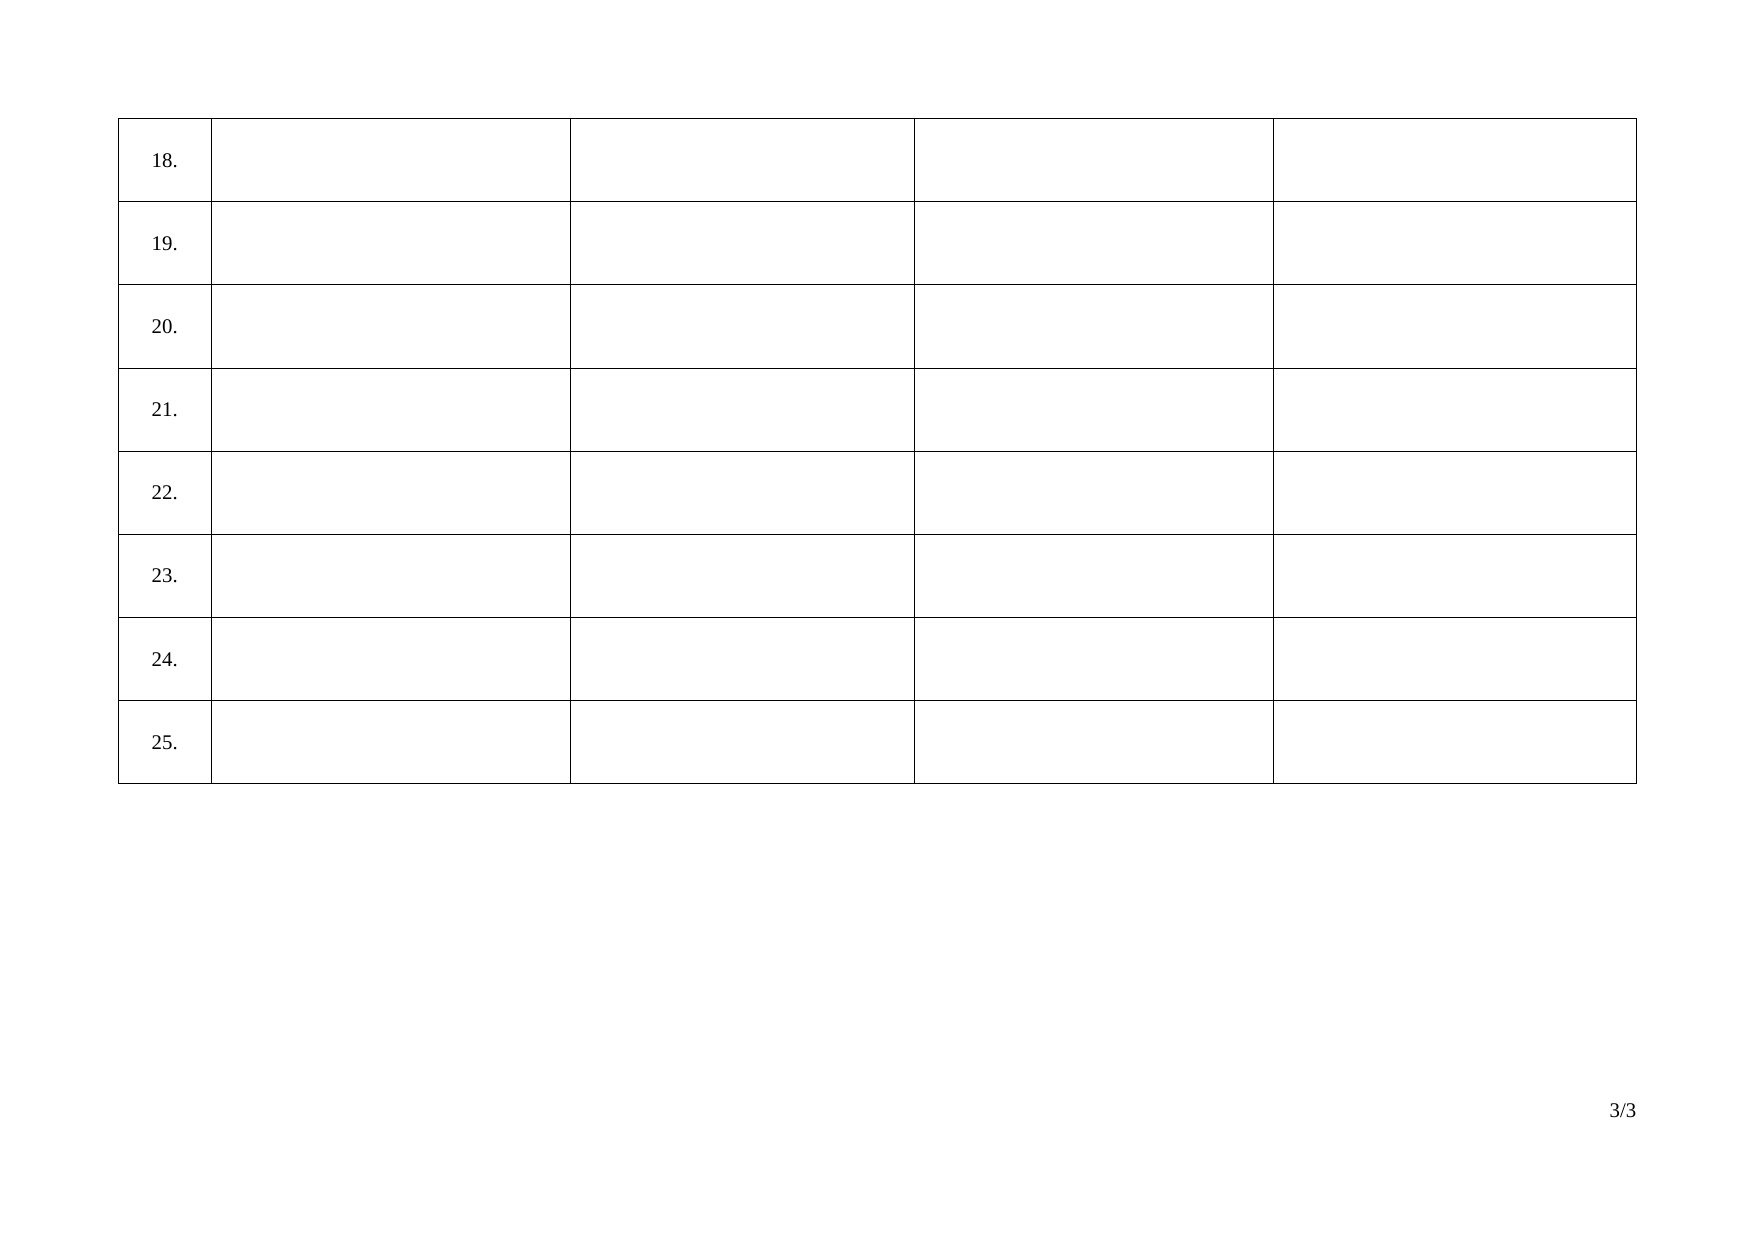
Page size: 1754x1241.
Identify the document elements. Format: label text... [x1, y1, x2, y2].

table_cell [571, 119, 914, 201]
table_cell [212, 535, 570, 617]
table_cell 22. [119, 452, 211, 534]
table_cell [571, 202, 914, 284]
table_cell [1274, 701, 1636, 783]
table_cell 23. [119, 535, 211, 617]
table_cell [915, 535, 1273, 617]
table_cell 24. [119, 618, 211, 700]
table_cell [212, 369, 570, 451]
table_cell [915, 452, 1273, 534]
table_cell [212, 701, 570, 783]
table_cell [1274, 618, 1636, 700]
table_cell [915, 202, 1273, 284]
table_cell [1274, 285, 1636, 367]
table_cell [571, 452, 914, 534]
table_cell 20. [119, 285, 211, 367]
table_cell [1274, 452, 1636, 534]
table_cell [212, 285, 570, 367]
table_cell [571, 535, 914, 617]
table_cell [915, 701, 1273, 783]
table_cell 19. [119, 202, 211, 284]
table_cell [571, 285, 914, 367]
table_cell [571, 369, 914, 451]
table_cell [915, 285, 1273, 367]
table_cell [212, 452, 570, 534]
table_cell [1274, 119, 1636, 201]
table_cell 18. [119, 119, 211, 201]
table_cell [212, 119, 570, 201]
table_cell [1274, 202, 1636, 284]
table_cell [915, 618, 1273, 700]
table_cell [571, 701, 914, 783]
table_cell [915, 369, 1273, 451]
table_cell [571, 618, 914, 700]
table_cell [212, 202, 570, 284]
table_cell [1274, 369, 1636, 451]
table_cell 21. [119, 369, 211, 451]
table_cell [212, 618, 570, 700]
table_cell [1274, 535, 1636, 617]
table_cell [915, 119, 1273, 201]
table_cell 25. [119, 701, 211, 783]
